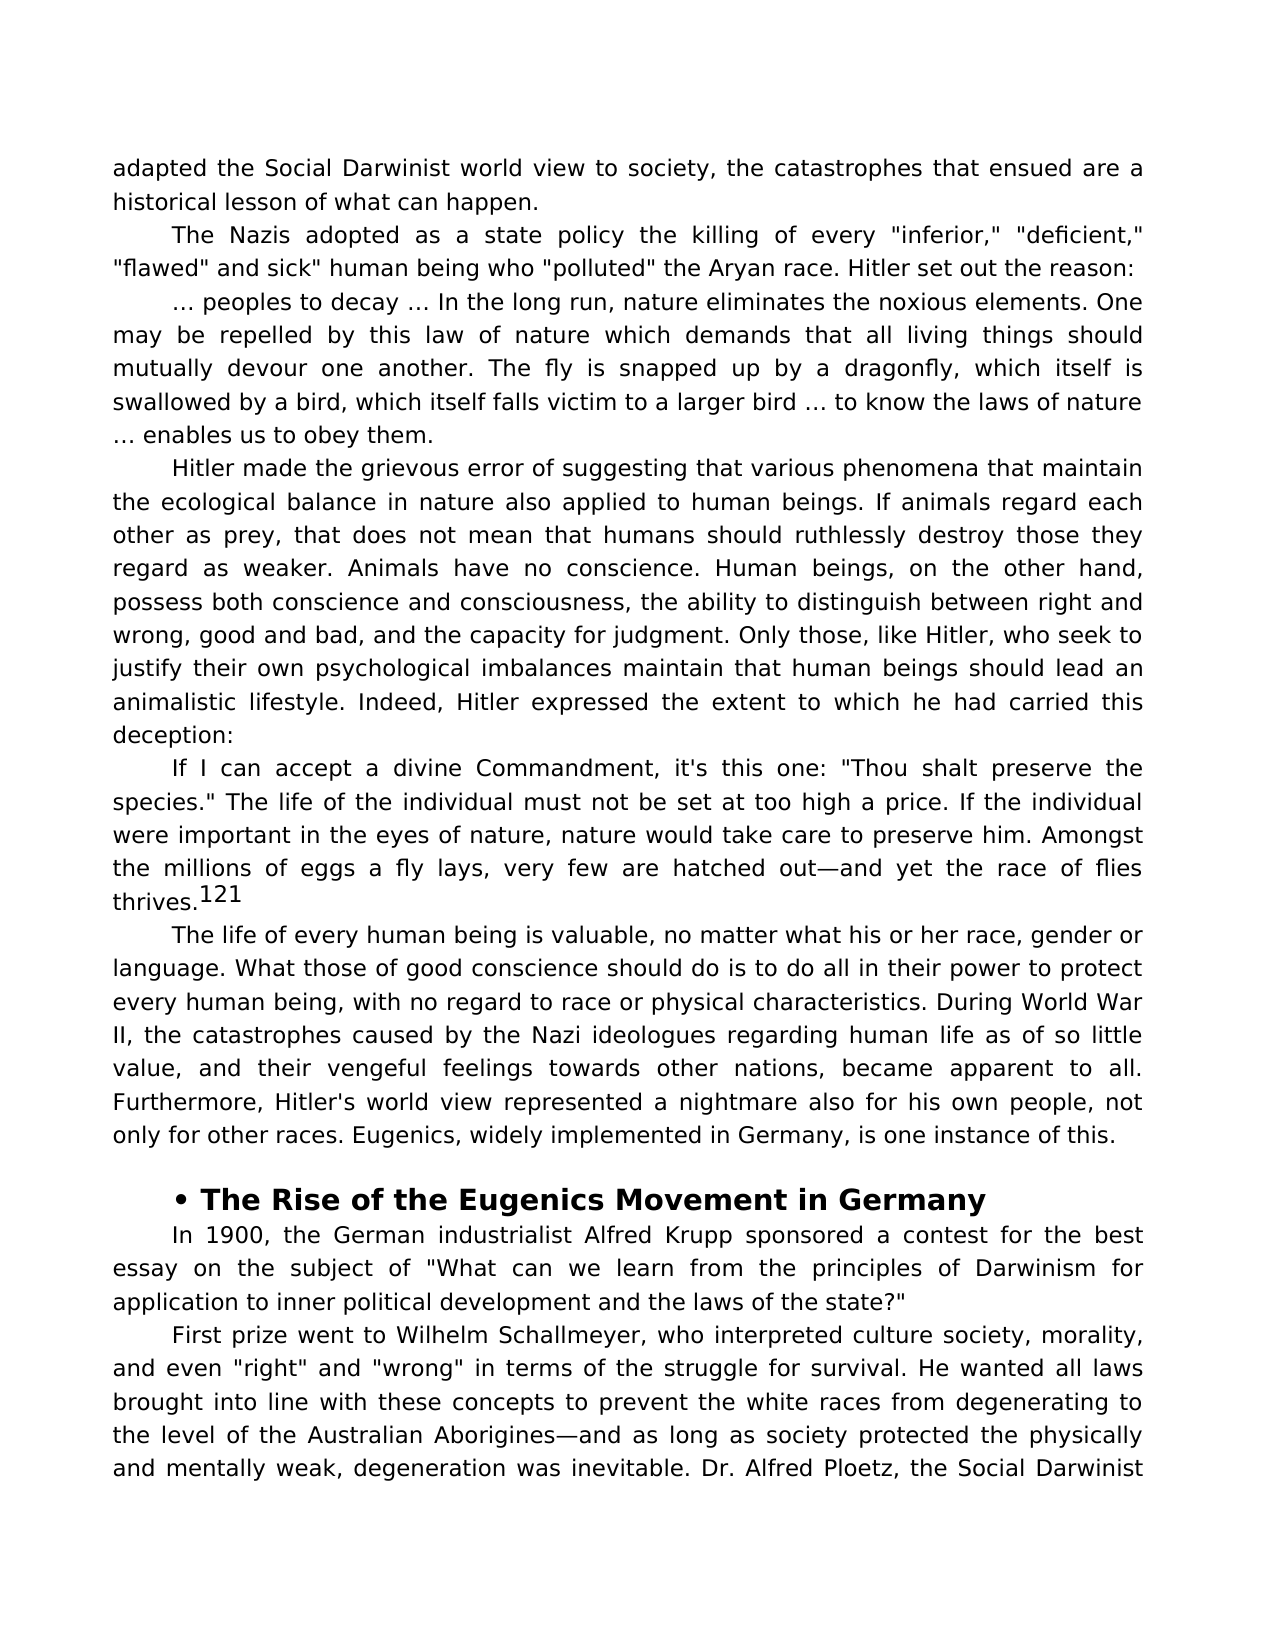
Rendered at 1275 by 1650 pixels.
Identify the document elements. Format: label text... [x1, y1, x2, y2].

text adapted the Social Darwinist world view to society, the catastrophes that ensued are a historical lesson of what can happen. [112, 150, 1145, 217]
text • The Rise of the Eugenics Movement in Germany [112, 1183, 1145, 1217]
text The Nazis adopted as a state policy the killing of every "inferior," "deficient," "flawed" and sick" human being who "polluted" the Aryan race. Hitler set out the reason: [112, 217, 1145, 283]
text In 1900, the German industrialist Alfred Krupp sponsored a contest for the best essay on the subject of "What can we learn from the principles of Darwinism for application to inner political development and the laws of the state?" [112, 1217, 1145, 1317]
text … peoples to decay … In the long run, nature eliminates the noxious elements. One may be repelled by this law of nature which demands that all living things should mutually devour one another. The fly is snapped up by a dragonfly, which itself is swallowed by a bird, which itself falls victim to a larger bird … to know the laws of nature … enables us to obey them. [112, 283, 1145, 450]
text If I can accept a divine Commandment, it's this one: "Thou shalt preserve the species." The life of the individual must not be set at too high a price. If the individual were important in the eyes of nature, nature would take care to preserve him. Amongst the millions of eggs a fly lays, very few are hatched out—and yet the race of flies thrives.121 [112, 750, 1145, 917]
text First prize went to Wilhelm Schallmeyer, who interpreted culture society, morality, and even "right" and "wrong" in terms of the struggle for survival. He wanted all laws brought into line with these concepts to prevent the white races from degenerating to the level of the Australian Aborigines—and as long as society protected the physically and mentally weak, degeneration was inevitable. Dr. Alfred Ploetz, the Social Darwinist [112, 1317, 1145, 1483]
text Hitler made the grievous error of suggesting that various phenomena that maintain the ecological balance in nature also applied to human beings. If animals regard each other as prey, that does not mean that humans should ruthlessly destroy those they regard as weaker. Animals have no conscience. Human beings, on the other hand, possess both conscience and consciousness, the ability to distinguish between right and wrong, good and bad, and the capacity for judgment. Only those, like Hitler, who seek to justify their own psychological imbalances maintain that human beings should lead an animalistic lifestyle. Indeed, Hitler expressed the extent to which he had carried this deception: [112, 450, 1145, 750]
text The life of every human being is valuable, no matter what his or her race, gender or language. What those of good conscience should do is to do all in their power to protect every human being, with no regard to race or physical characteristics. During World War II, the catastrophes caused by the Nazi ideologues regarding human life as of so little value, and their vengeful feelings towards other nations, became apparent to all. Furthermore, Hitler's world view represented a nightmare also for his own people, not only for other races. Eugenics, widely implemented in Germany, is one instance of this. [112, 917, 1145, 1150]
